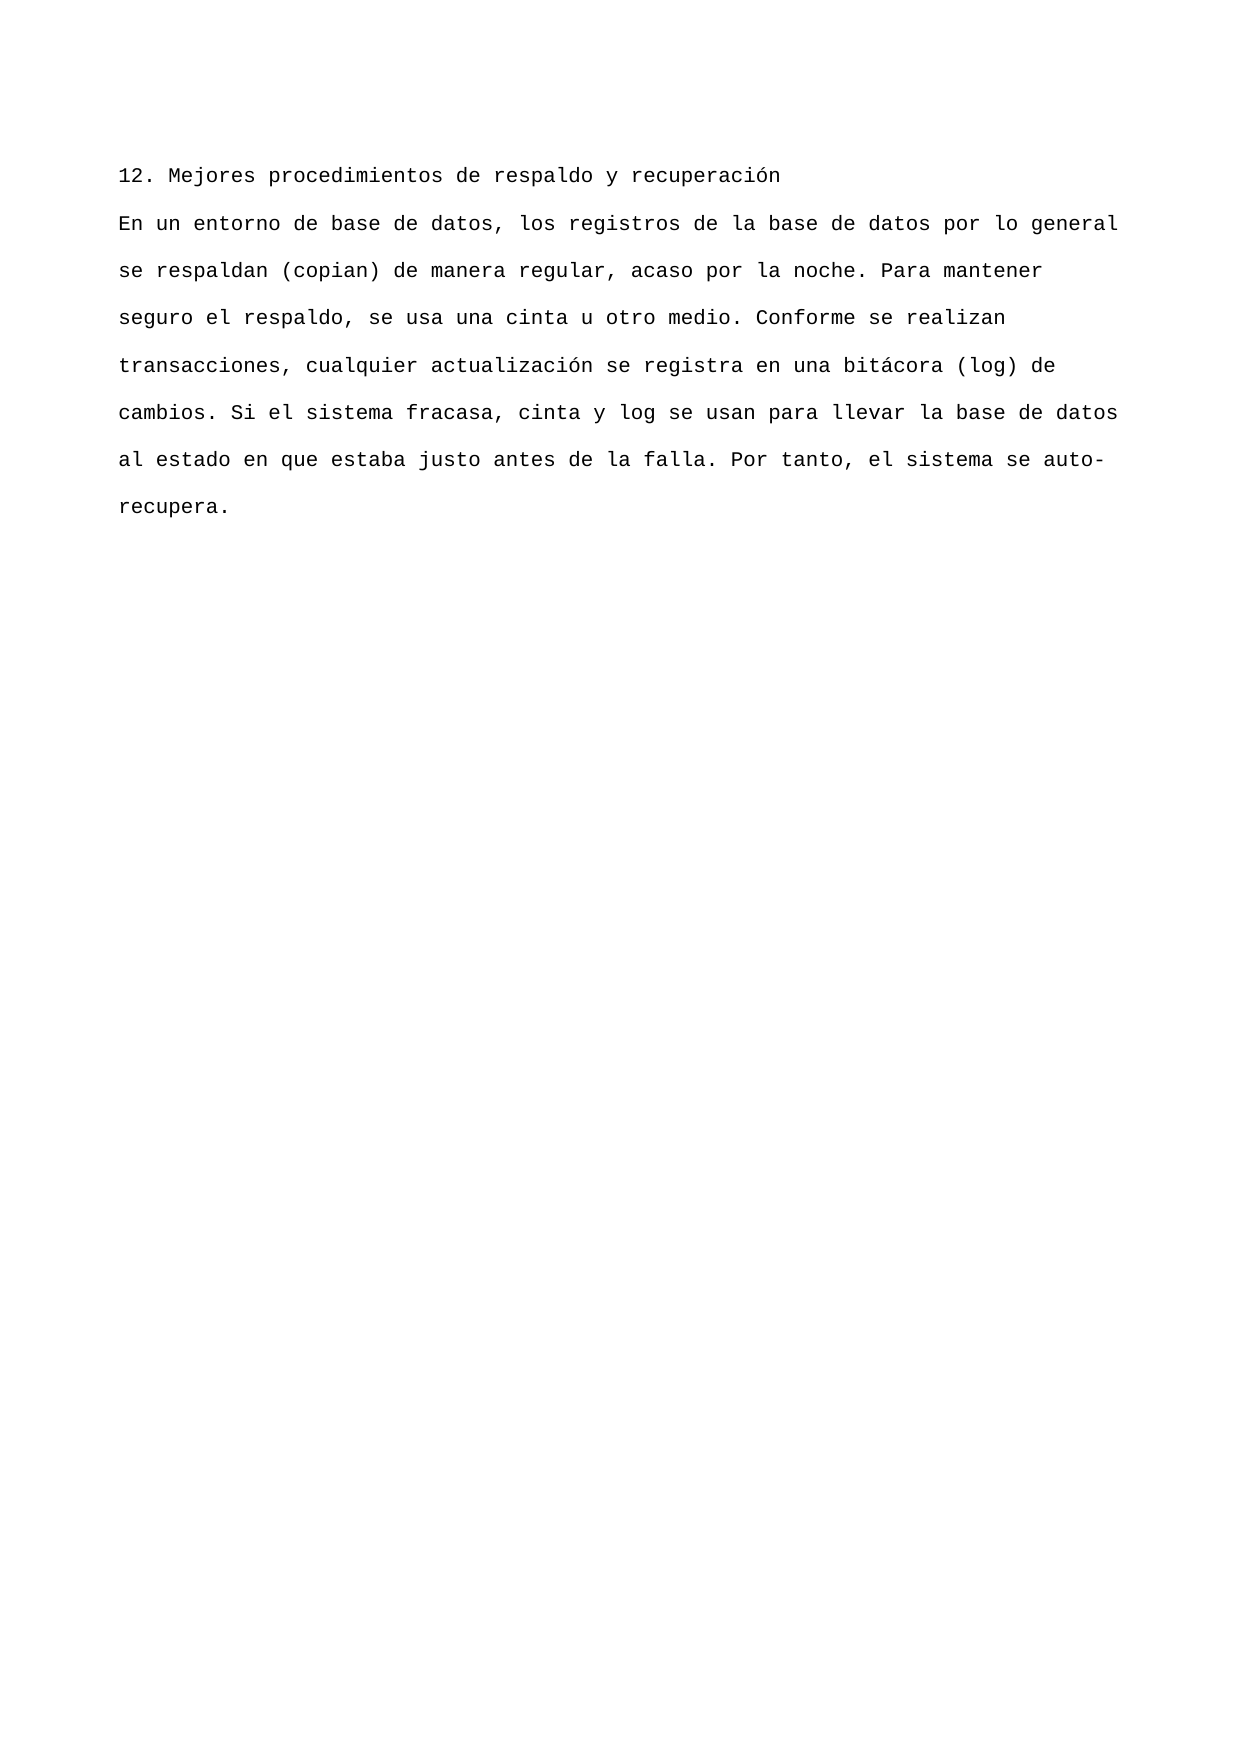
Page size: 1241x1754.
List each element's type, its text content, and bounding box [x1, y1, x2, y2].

text 12. Mejores procedimientos de respaldo y recuperación [118, 165, 1122, 189]
text En un entorno de base de datos, los registros de la base de datos por lo general se respaldan (copian) de manera regular, acaso por la noche. Para mantener seguro el respaldo, se usa una cinta u otro medio. Conforme se realizan transacciones, cualquier actualización se registra en una bitácora (log) de cambios. Si el sistema fracasa, cinta y log se usan para llevar la base de datos al estado en que estaba justo antes de la falla. Por tanto, el sistema se auto-recupera. [118, 213, 1122, 520]
